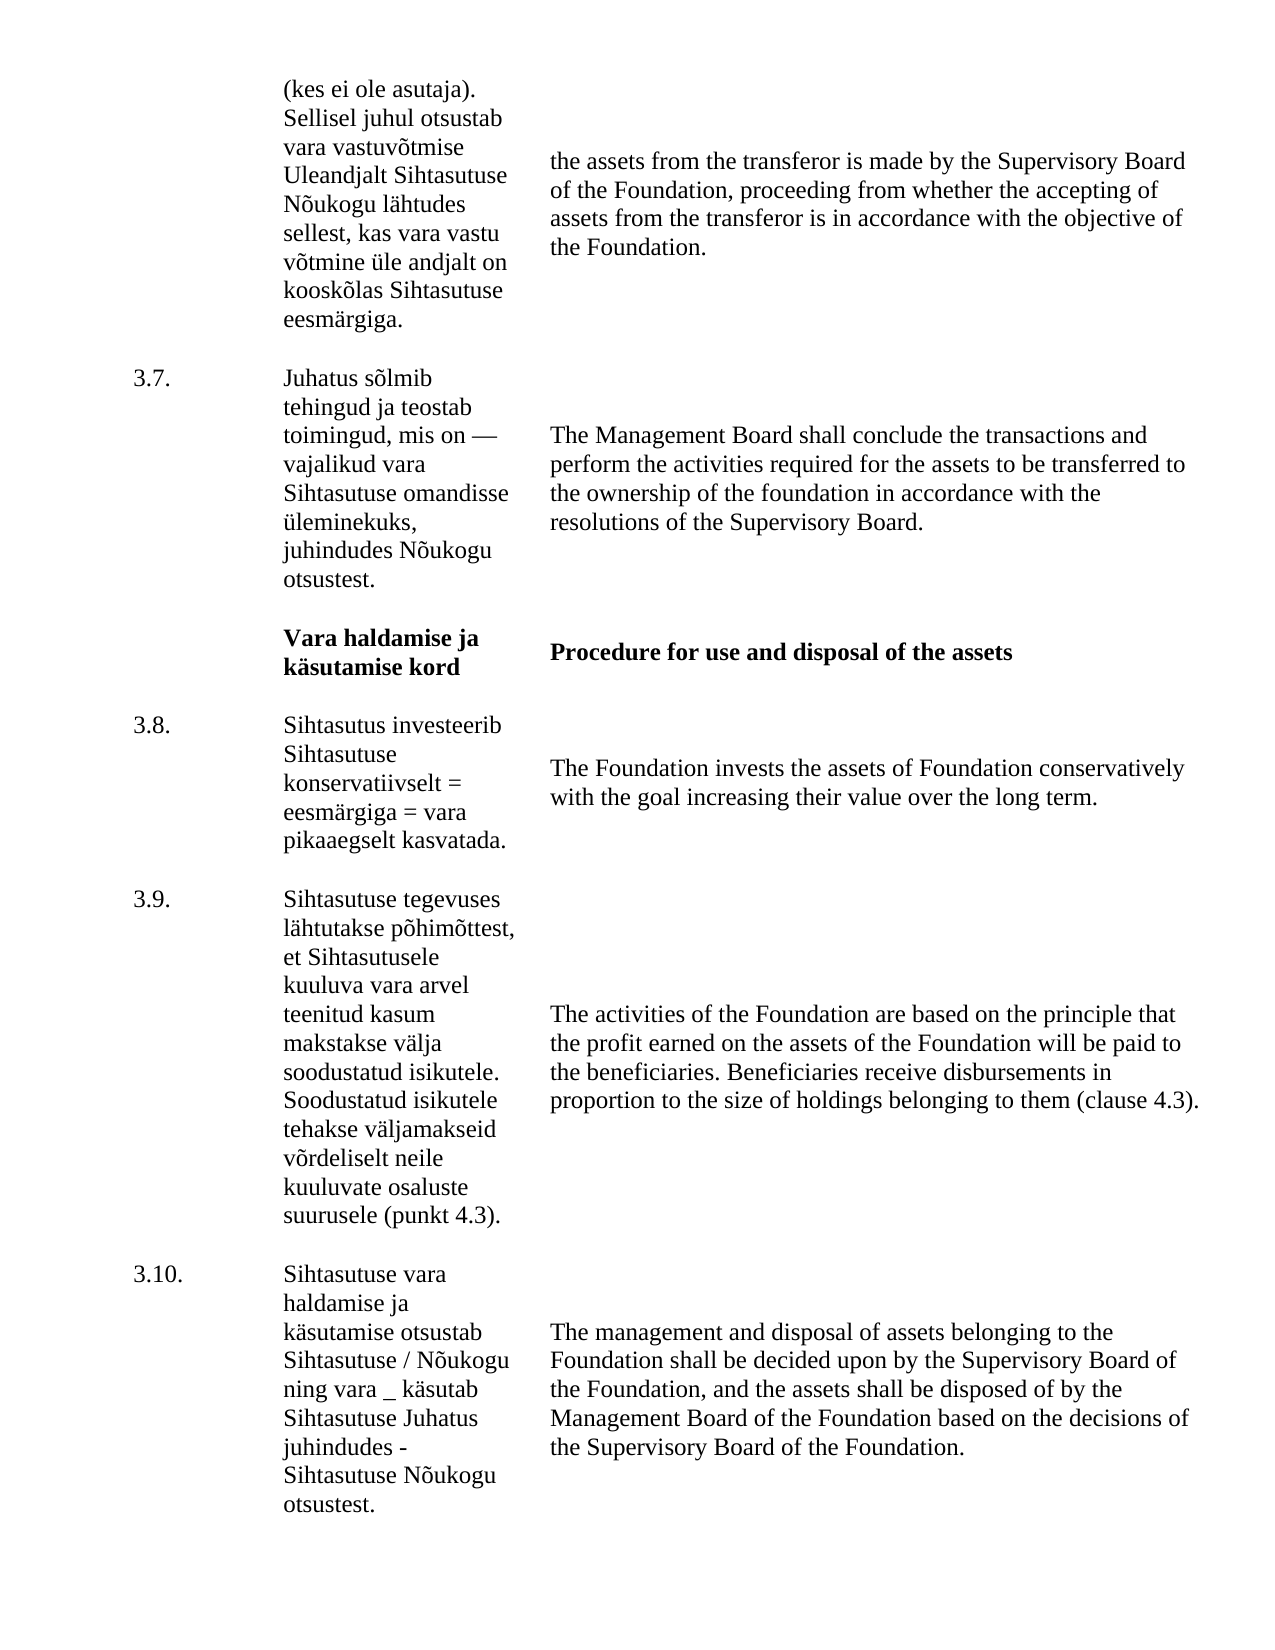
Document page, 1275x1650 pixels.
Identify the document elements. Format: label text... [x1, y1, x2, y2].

table_cell Sihtasutusele võib vara üle anda ka kolmas isik (kes ei ole asutaja). Sellisel juhul otsustab vara vastuvõtmise Uleandjalt Sihtasutuse Nõukogu lähtudes sellest, kas vara vastu võtmine üle andjalt on kooskõlas Sihtasutuse eesmärgiga. [118, 59, 535, 348]
table_cell The Foundation invests the assets of Foundation conservatively with the goal increasing their value over the long term. [535, 695, 1216, 869]
table_cell the assets from the transferor is made by the Supervisory Board of the Foundation, proceeding from whether the accepting of assets from the transferor is in accordance with the objective of the Foundation. [535, 59, 1216, 348]
table_cell The activities of the Foundation are based on the principle that the profit earned on the assets of the Foundation will be paid to the beneficiaries. Beneficiaries receive disbursements in proportion to the size of holdings belonging to them (clause 4.3). [535, 869, 1216, 1244]
table_cell The Management Board shall conclude the transactions and perform the activities required for the assets to be transferred to the ownership of the foundation in accordance with the resolutions of the Supervisory Board. [535, 348, 1216, 608]
table_cell Sihtasutus investeerib Sihtasutuse konservatiivselt = eesmärgiga = vara pikaaegselt kasvatada. [118, 695, 535, 869]
table_cell Sihtasutuse vara haldamise ja käsutamise otsustab Sihtasutuse / Nõukogu ning vara _ käsutab Sihtasutuse Juhatus juhindudes - Sihtasutuse Nõukogu otsustest. [118, 1244, 535, 1533]
table_cell Sihtasutuse tegevuses lähtutakse põhimõttest, et Sihtasutusele kuuluva vara arvel teenitud kasum makstakse välja soodustatud isikutele. Soodustatud isikutele tehakse väljamakseid võrdeliselt neile kuuluvate osaluste suurusele (punkt 4.3). [118, 869, 535, 1244]
table_cell Vara haldamise ja käsutamise kord [118, 608, 535, 695]
table_cell Juhatus sõlmib tehingud ja teostab toimingud, mis on — vajalikud vara Sihtasutuse omandisse üleminekuks, juhindudes Nõukogu otsustest. [118, 348, 535, 608]
table_cell The management and disposal of assets belonging to the Foundation shall be decided upon by the Supervisory Board of the Foundation, and the assets shall be disposed of by the Management Board of the Foundation based on the decisions of the Supervisory Board of the Foundation. [535, 1244, 1216, 1533]
table_cell Procedure for use and disposal of the assets [535, 608, 1216, 695]
